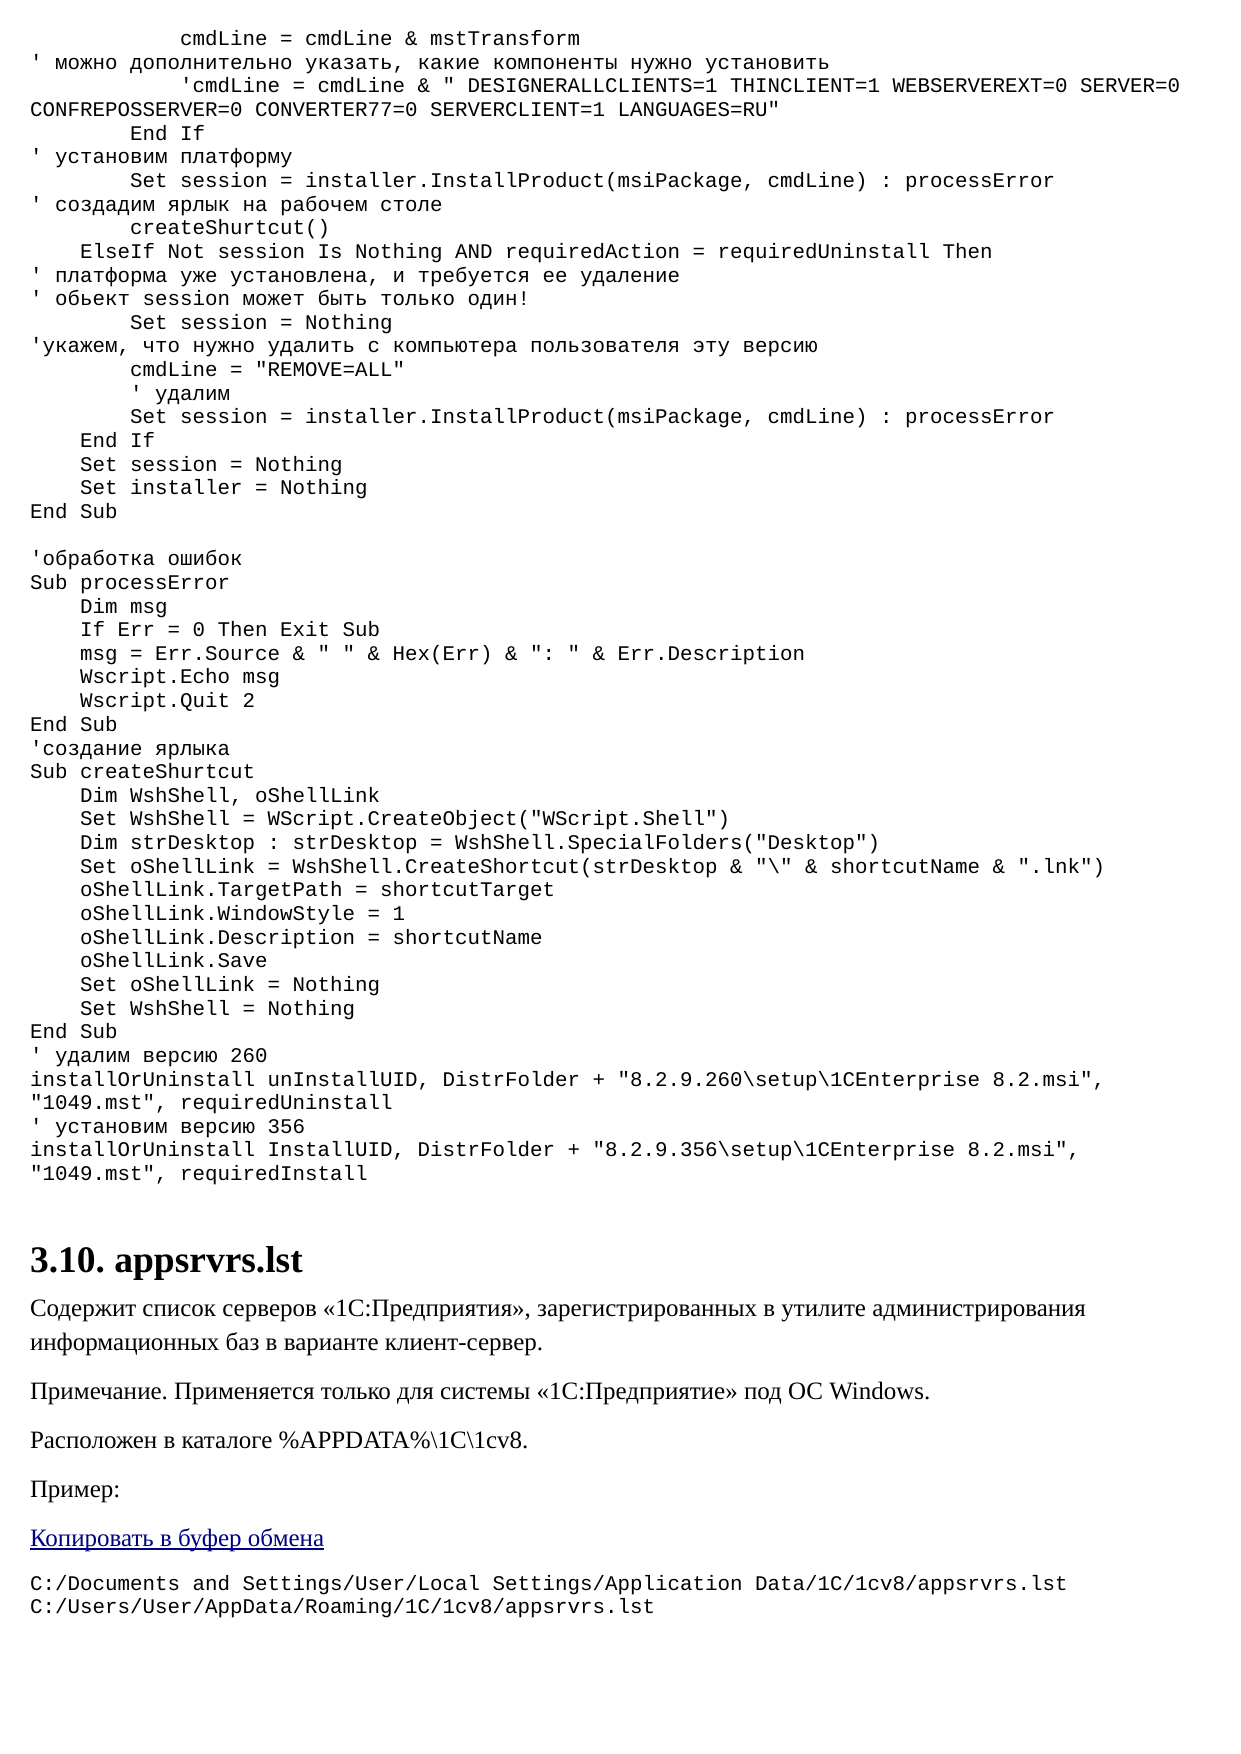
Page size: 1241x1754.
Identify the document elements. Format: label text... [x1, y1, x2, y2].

text Содержит список серверов «1С:Предприятия», зарегистрированных в утилите администрирования информационных баз в варианте клиент-сервер. [30, 1293, 1211, 1356]
text Dim WshShell, oShellLink [30, 785, 1211, 808]
text ' создадим ярлык на рабочем столе [30, 194, 1211, 217]
text Set oShellLink = WshShell.CreateShortcut(strDesktop & "\" & shortcutName & ".lnk") [30, 856, 1211, 879]
text installOrUninstall InstallUID, DistrFolder + "8.2.9.356\setup\1CEnterprise 8.2.msi", "1049.mst", requiredInstall [30, 1139, 1211, 1187]
text C:/Documents and Settings/User/Local Settings/Application Data/1C/1cv8/appsrvrs.lst [30, 1572, 1211, 1596]
text Примечание. Применяется только для системы «1С:Предприятие» под ОС Windows. [30, 1376, 1211, 1405]
text Sub processError [30, 572, 1211, 596]
text cmdLine = "REMOVE=ALL" [30, 359, 1211, 383]
text Set oShellLink = Nothing [30, 974, 1211, 998]
subtitle 3.10. appsrvrs.lst [30, 1237, 1211, 1280]
text End If [30, 430, 1211, 454]
text ' платформа уже установлена, и требуется ее удаление [30, 264, 1211, 288]
text C:/Users/User/AppData/Roaming/1C/1cv8/appsrvrs.lst [30, 1596, 1211, 1620]
text Пример: [30, 1474, 1211, 1503]
text createShurtcut() [30, 217, 1211, 241]
text Dim strDesktop : strDesktop = WshShell.SpecialFolders("Desktop") [30, 832, 1211, 856]
text oShellLink.TargetPath = shortcutTarget [30, 879, 1211, 903]
text Set session = installer.InstallProduct(msiPackage, cmdLine) : processError [30, 170, 1211, 194]
text Set installer = Nothing [30, 477, 1211, 501]
text msg = Err.Source & " " & Hex(Err) & ": " & Err.Description [30, 643, 1211, 667]
text ' обьект session может быть только один! [30, 288, 1211, 312]
text installOrUninstall unInstallUID, DistrFolder + "8.2.9.260\setup\1CEnterprise 8.2.msi", "1049.mst", requiredUninstall [30, 1068, 1211, 1116]
text Dim msg [30, 596, 1211, 619]
text Wscript.Echo msg [30, 667, 1211, 690]
text Set session = installer.InstallProduct(msiPackage, cmdLine) : processError [30, 406, 1211, 430]
text oShellLink.Save [30, 950, 1211, 974]
text Set session = Nothing [30, 312, 1211, 336]
text End Sub [30, 501, 1211, 525]
text oShellLink.WindowStyle = 1 [30, 903, 1211, 927]
text 'cmdLine = cmdLine & " DESIGNERALLCLIENTS=1 THINCLIENT=1 WEBSERVEREXT=0 SERVER=0 CONFREPOSSERVER=0 CONVERTER77=0 SERVERCLIENT=1 LANGUAGES=RU" [30, 75, 1211, 123]
text ' удалим [30, 383, 1211, 406]
text cmdLine = cmdLine & mstTransform [30, 28, 1211, 52]
text Set WshShell = WScript.CreateObject("WScript.Shell") [30, 808, 1211, 832]
text Set WshShell = Nothing [30, 998, 1211, 1021]
text ' установим версию 356 [30, 1116, 1211, 1139]
text Sub createShurtcut [30, 761, 1211, 785]
text 'укажем, что нужно удалить с компьютера пользователя эту версию [30, 336, 1211, 359]
text End Sub [30, 714, 1211, 737]
text End Sub [30, 1021, 1211, 1045]
text Копировать в буфер обмена [30, 1523, 1211, 1552]
text 'создание ярлыка [30, 737, 1211, 761]
text ' можно дополнительно указать, какие компоненты нужно установить [30, 52, 1211, 75]
text Wscript.Quit 2 [30, 690, 1211, 714]
text Set session = Nothing [30, 454, 1211, 477]
text Расположен в каталоге %APPDATA%\1C\1cv8. [30, 1425, 1211, 1454]
text ElseIf Not session Is Nothing AND requiredAction = requiredUninstall Then [30, 241, 1211, 264]
text oShellLink.Description = shortcutName [30, 927, 1211, 950]
text ' удалим версию 260 [30, 1045, 1211, 1068]
text ' установим платформу [30, 146, 1211, 170]
text 'обработка ошибок [30, 548, 1211, 572]
text End If [30, 123, 1211, 146]
text If Err = 0 Then Exit Sub [30, 619, 1211, 643]
